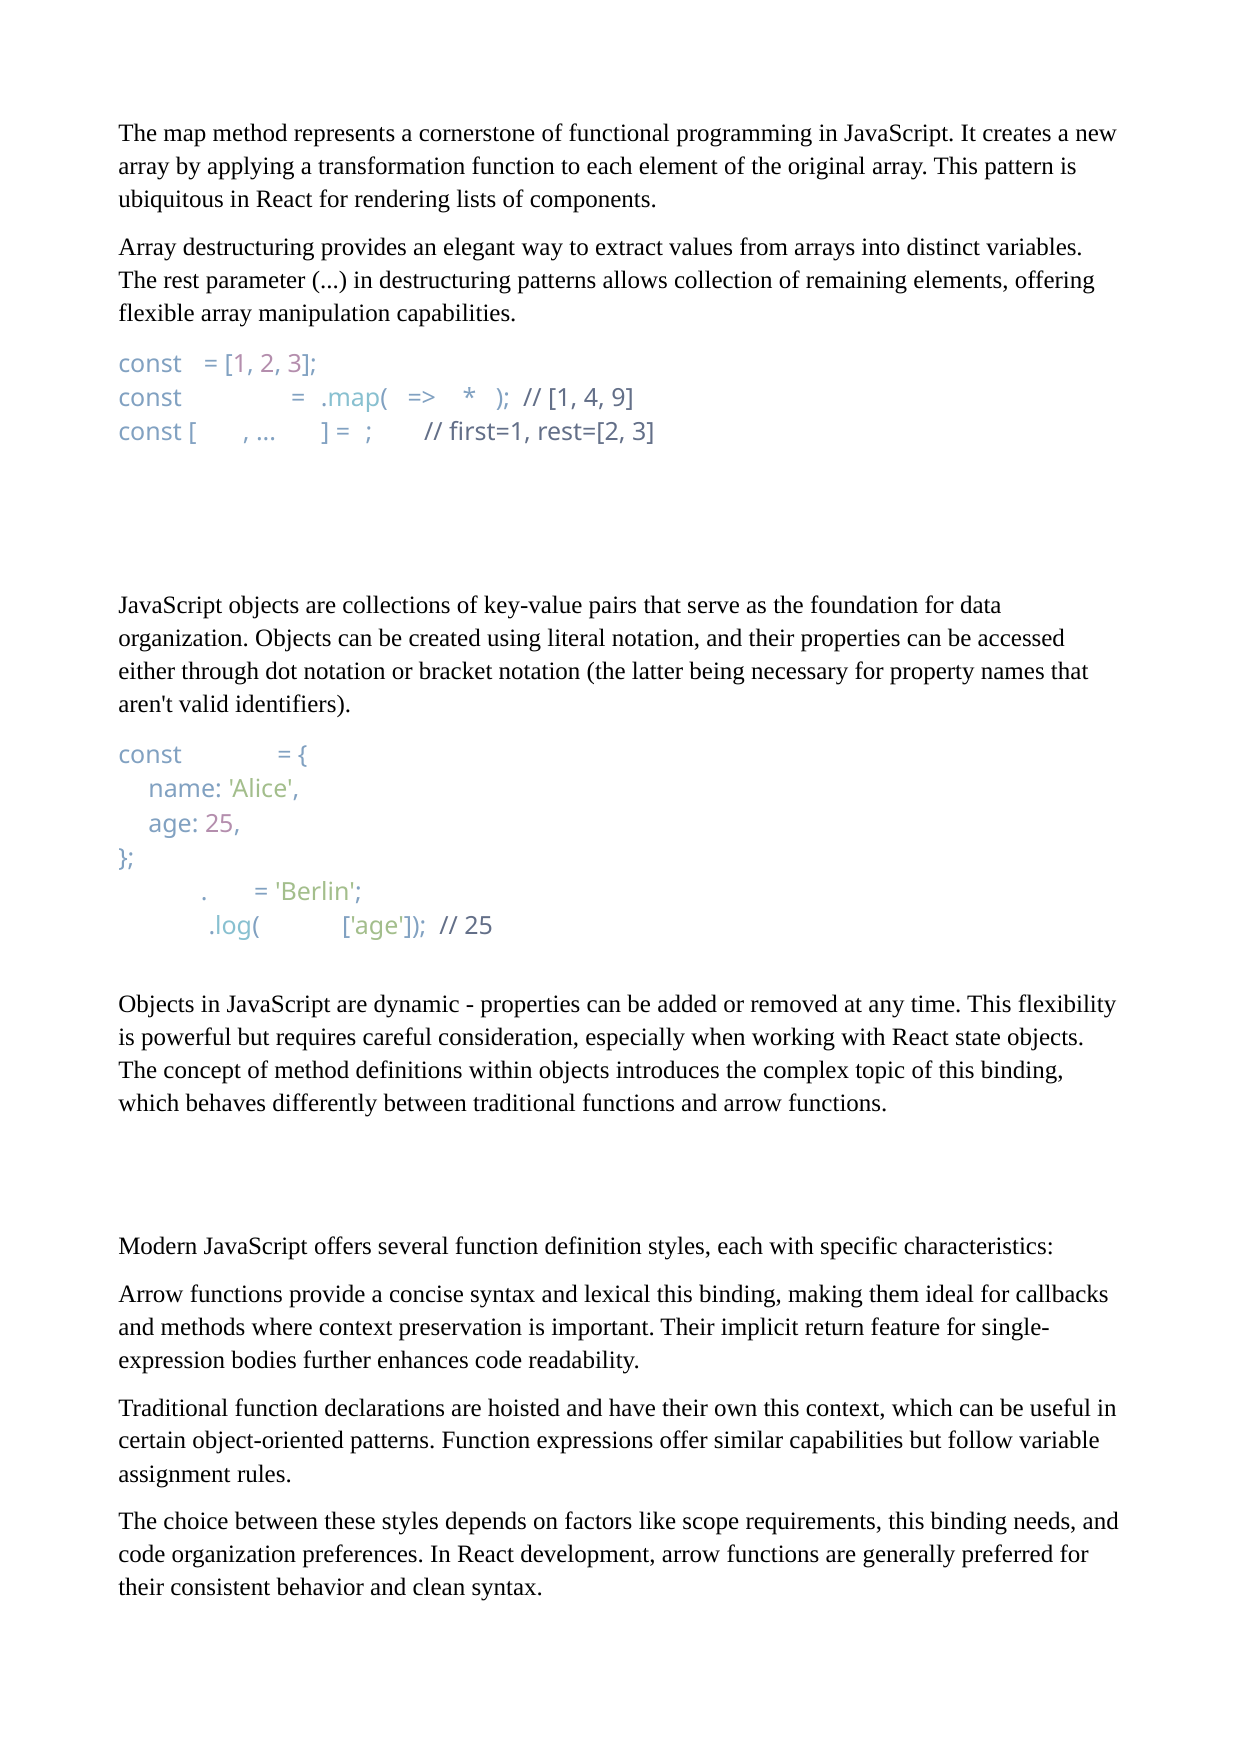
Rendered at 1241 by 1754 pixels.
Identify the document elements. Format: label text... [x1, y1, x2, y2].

text Traditional function declarations are hoisted and have their own this context, which can be useful in certain object-oriented patterns. Function expressions offer similar capabilities but follow variable assignment rules. [118, 1393, 1122, 1487]
text Modern JavaScript offers several function definition styles, each with specific characteristics: [118, 1231, 1122, 1260]
text JavaScript objects are collections of key-value pairs that serve as the foundation for data organization. Objects can be created using literal notation, and their properties can be accessed either through dot notation or bracket notation (the latter being necessary for property names that aren't valid identifiers). [118, 590, 1122, 718]
text const person = { [118, 737, 1122, 771]
text age: 25, [118, 805, 1122, 840]
text Objects in JavaScript are dynamic - properties can be added or removed at any time. This flexibility is powerful but requires careful consideration, especially when working with React state objects. The concept of method definitions within objects introduces the complex topic of this binding, which behaves differently between traditional functions and arrow functions. [118, 989, 1122, 1117]
text The choice between these styles depends on factors like scope requirements, this binding needs, and code organization preferences. In React development, arrow functions are generally preferred for their consistent behavior and clean syntax. [118, 1506, 1122, 1601]
text name: 'Alice', [118, 771, 1122, 805]
text The map method represents a cornerstone of functional programming in JavaScript. It creates a new array by applying a transformation function to each element of the original array. This pattern is ubiquitous in React for rendering lists of components. [118, 118, 1122, 213]
text person.city = 'Berlin'; [118, 874, 1122, 908]
text const squared = t.map(x => x * x); // [1, 4, 9] [118, 379, 1122, 413]
text Array destructuring provides an elegant way to extract values from arrays into distinct variables. The rest parameter (...) in destructuring patterns allows collection of remaining elements, offering flexible array manipulation capabilities. [118, 232, 1122, 327]
text const t = [1, 2, 3]; [118, 345, 1122, 379]
text Arrow functions provide a concise syntax and lexical this binding, making them ideal for callbacks and methods where context preservation is important. Their implicit return feature for single-expression bodies further enhances code readability. [118, 1279, 1122, 1374]
text console.log(person['age']); // 25 [118, 908, 1122, 942]
text }; [118, 840, 1122, 874]
text const [first, ...rest] = t; // first=1, rest=[2, 3] [118, 413, 1122, 448]
